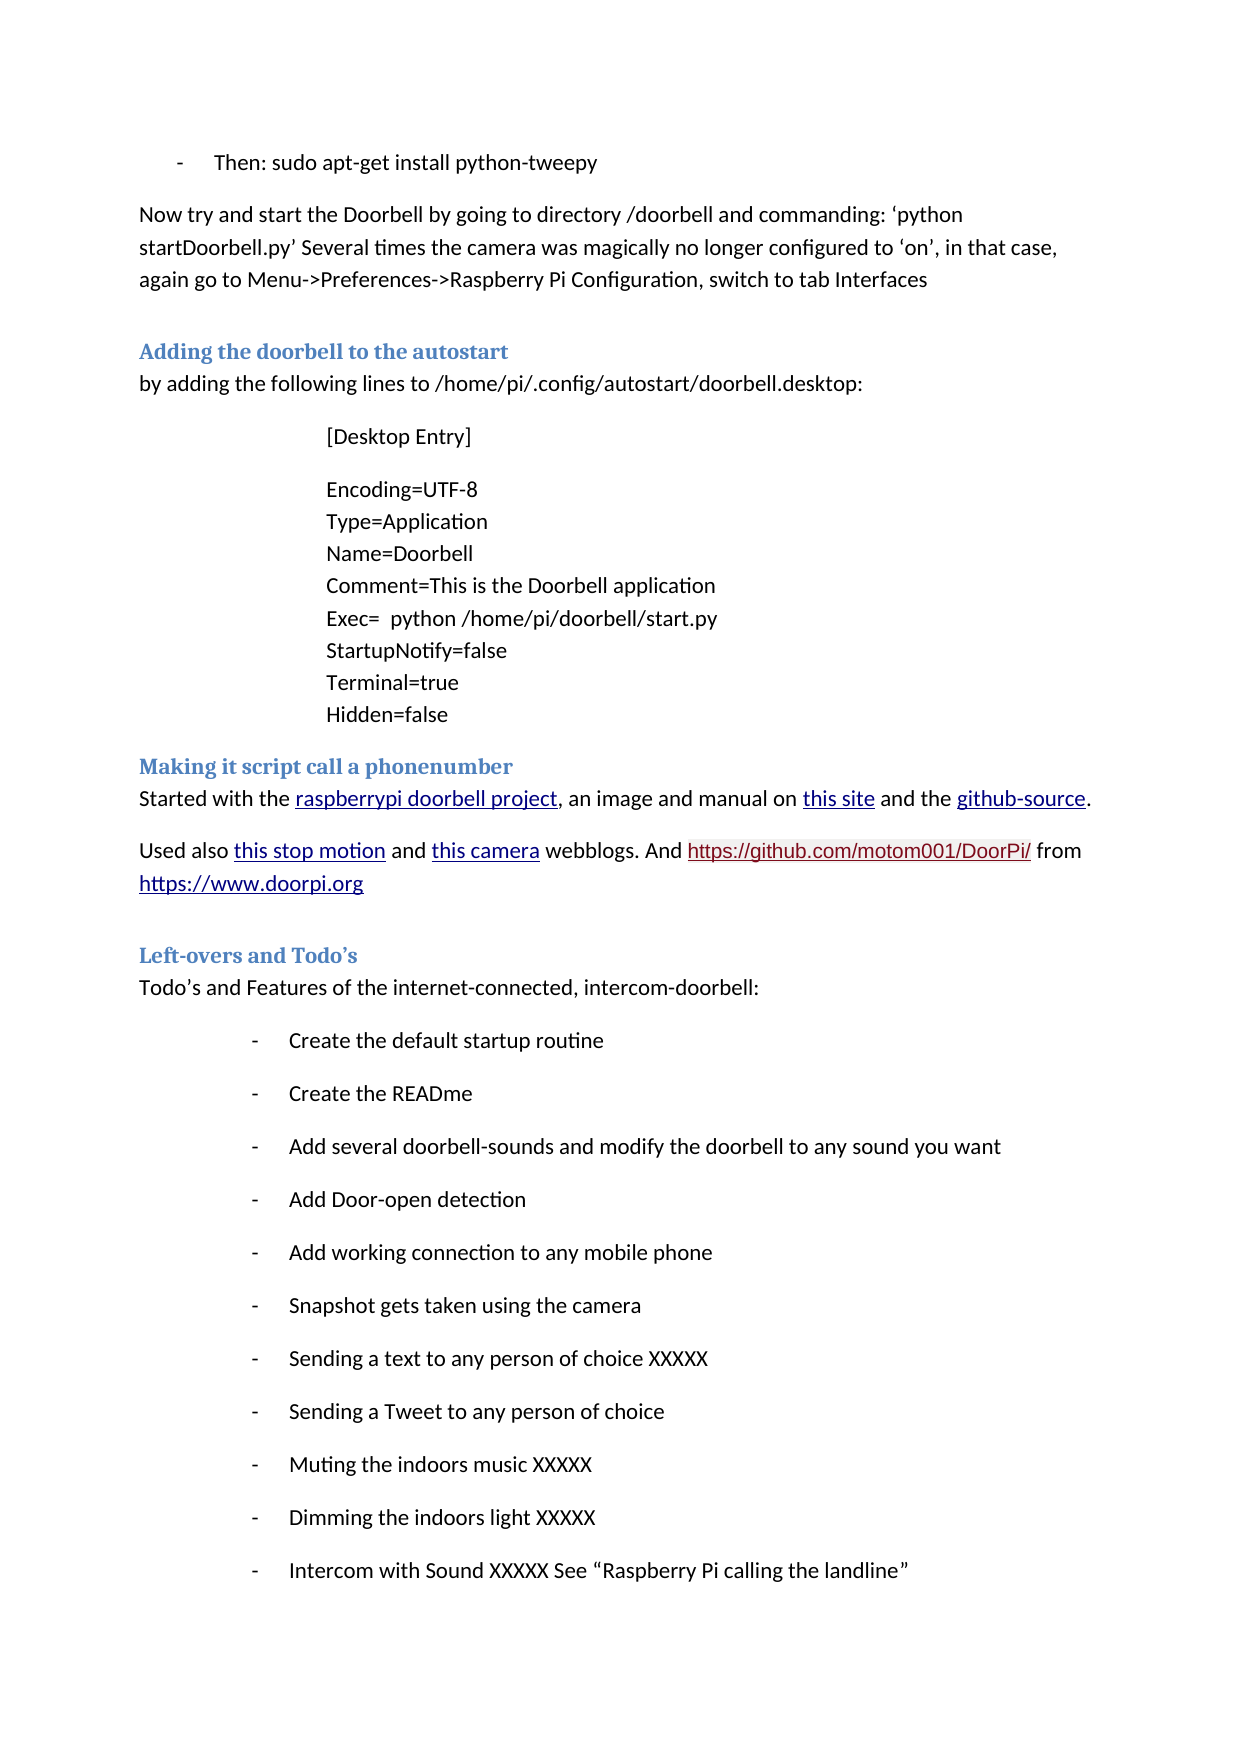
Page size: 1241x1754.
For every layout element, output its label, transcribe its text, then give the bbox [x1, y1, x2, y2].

list Create the default startup routine [251, 1026, 1101, 1054]
text Encoding=UTF-8 [326, 475, 1101, 503]
list Sending a text to any person of choice XXXXX [251, 1344, 1101, 1372]
list Snapshot gets taken using the camera [251, 1291, 1101, 1319]
text Hidden=false [326, 700, 1101, 728]
text Started with the raspberrypi doorbell project, an image and manual on this site and the github-source. [139, 784, 1101, 812]
text StartupNotify=false [326, 636, 1101, 664]
text Terminal=true [326, 668, 1101, 696]
text by adding the following lines to /home/pi/.config/autostart/doorbell.desktop: [139, 369, 1101, 397]
list Sending a Tweet to any person of choice [251, 1397, 1101, 1425]
list Create the READme [251, 1079, 1101, 1107]
list Add several doorbell-sounds and modify the doorbell to any sound you want [251, 1132, 1101, 1160]
text Comment=This is the Doorbell application [326, 572, 1101, 600]
text Now try and start the Doorbell by going to directory /doorbell and commanding: ‘python startDoorbell.py’ Several times the camera was magically no longer configured to ‘on’, in that case, again go to Menu->Preferences->Raspberry Pi Configuration, switch to tab Interfaces [139, 201, 1101, 293]
list Add working connection to any mobile phone [251, 1238, 1101, 1266]
text Used also this stop motion and this camera webblogs. And https://github.com/motom001/DoorPi/ from https://www.doorpi.org [139, 837, 1101, 897]
list Muting the indoors music XXXXX [251, 1450, 1101, 1478]
subtitle Adding the doorbell to the autostart [139, 339, 1101, 365]
list Intercom with Sound XXXXX See “Intercom to any device at home” [251, 1556, 1101, 1584]
list Then: sudo apt-get install python-tweepy [176, 148, 1101, 176]
list Dimming the indoors light XXXXX [251, 1503, 1101, 1531]
text [Desktop Entry] [326, 422, 1101, 450]
text Name=Doorbell [326, 539, 1101, 567]
subtitle Making it script call a phonenumber [139, 753, 1101, 780]
text Type=Application [326, 507, 1101, 535]
text Todo’s and Features of the internet-connected, intercom-doorbell: [139, 973, 1101, 1001]
subtitle Left-overs and Todo’s [139, 943, 1101, 969]
text Exec= python /home/pi/doorbell/start.py [326, 604, 1101, 632]
list Add Door-open detection [251, 1185, 1101, 1213]
